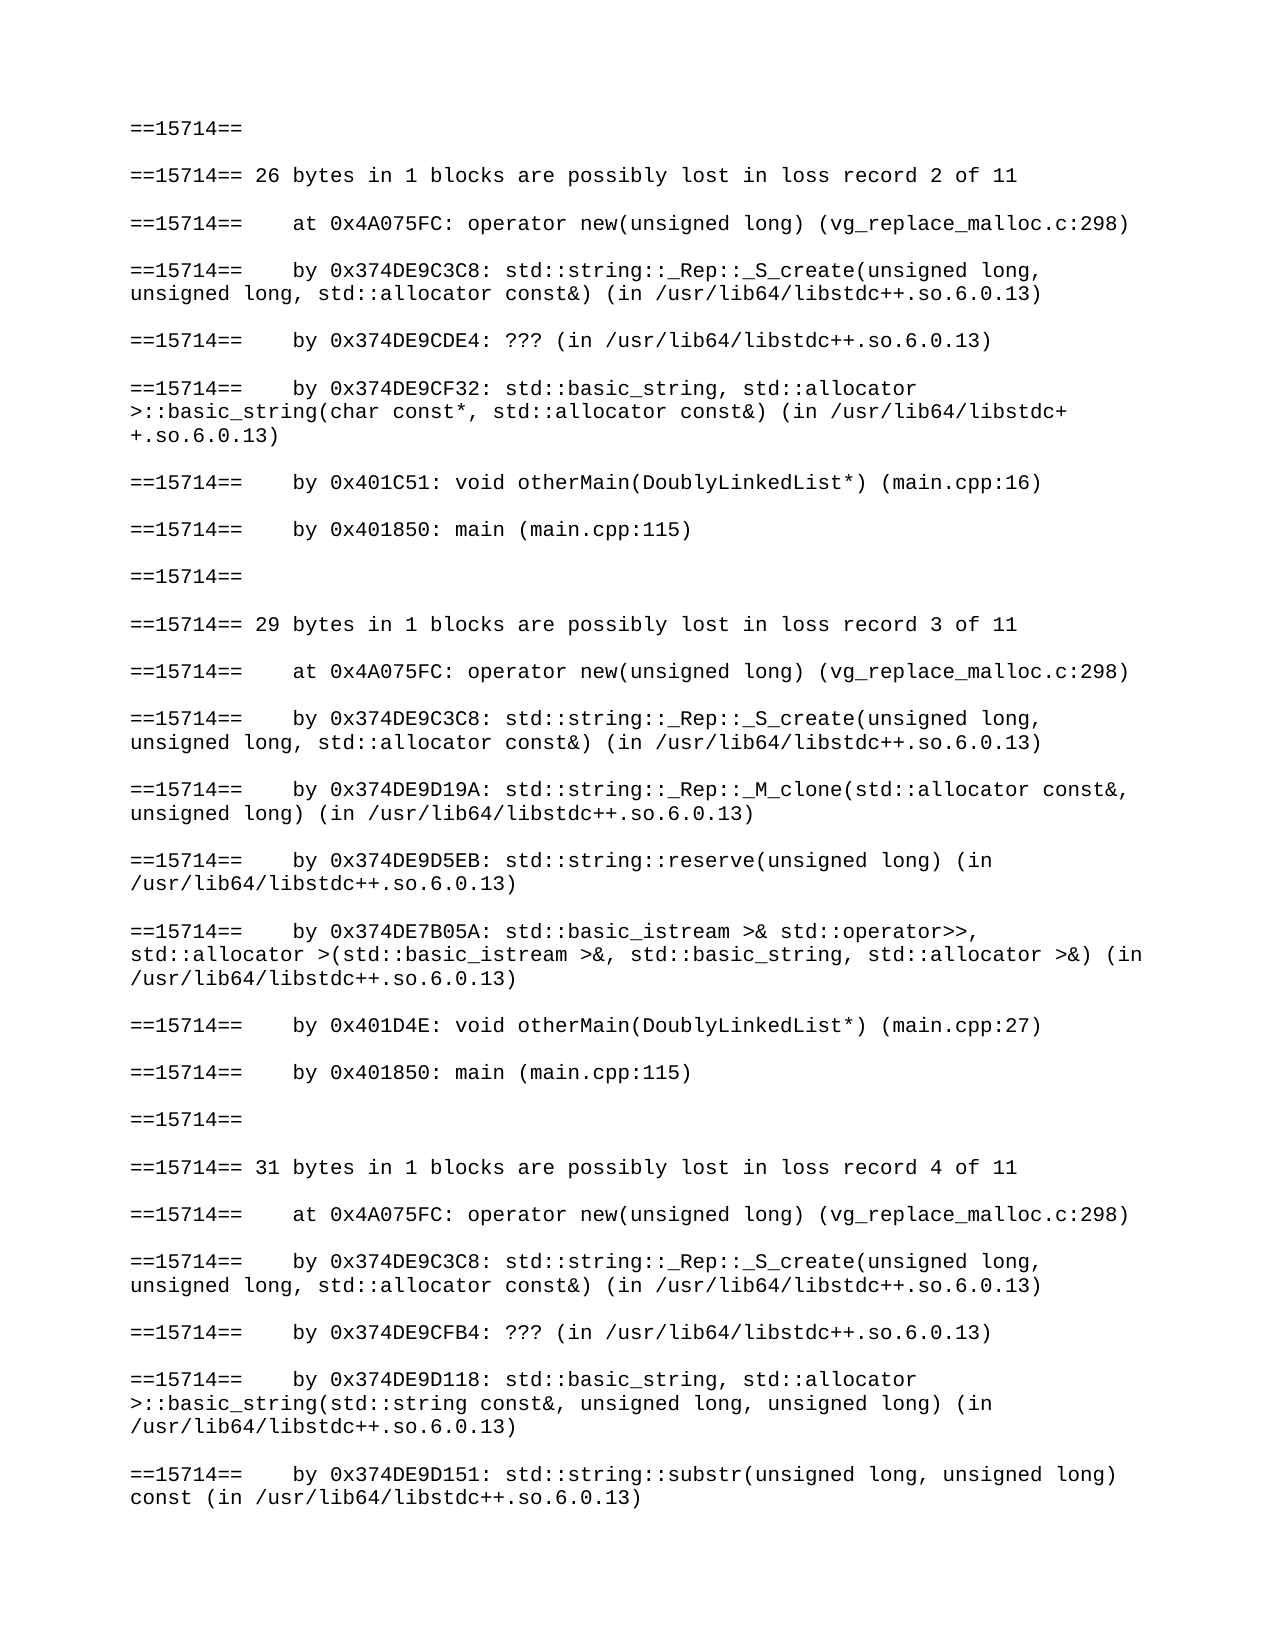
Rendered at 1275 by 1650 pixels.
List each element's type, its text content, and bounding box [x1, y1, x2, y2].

text ==15714== by 0x374DE9D151: std::string::substr(unsigned long, unsigned long) const (in /usr/lib64/libstdc++.so.6.0.13) [130, 1463, 1145, 1511]
text ==15714== by 0x401C51: void otherMain(DoublyLinkedList*) (main.cpp:16) [130, 472, 1145, 496]
text ==15714== 29 bytes in 1 blocks are possibly lost in loss record 3 of 11 [130, 614, 1145, 637]
text ==15714== by 0x401D4E: void otherMain(DoublyLinkedList*) (main.cpp:27) [130, 1015, 1145, 1039]
text ==15714== [130, 567, 1145, 590]
text ==15714== 26 bytes in 1 blocks are possibly lost in loss record 2 of 11 [130, 165, 1145, 189]
text ==15714== at 0x4A075FC: operator new(unsigned long) (vg_replace_malloc.c:298) [130, 1204, 1145, 1227]
text ==15714== by 0x374DE9C3C8: std::string::_Rep::_S_create(unsigned long, unsigned long, std::allocator const&) (in /usr/lib64/libstdc++.so.6.0.13) [130, 1251, 1145, 1298]
text ==15714== by 0x374DE9CF32: std::basic_string, std::allocator >::basic_string(char const*, std::allocator const&) (in /usr/lib64/libstdc++.so.6.0.13) [130, 378, 1145, 449]
text ==15714== by 0x374DE9D118: std::basic_string, std::allocator >::basic_string(std::string const&, unsigned long, unsigned long) (in /usr/lib64/libstdc++.so.6.0.13) [130, 1369, 1145, 1440]
text ==15714== by 0x401850: main (main.cpp:115) [130, 1062, 1145, 1086]
text ==15714== by 0x374DE9D19A: std::string::_Rep::_M_clone(std::allocator const&, unsigned long) (in /usr/lib64/libstdc++.so.6.0.13) [130, 779, 1145, 826]
text ==15714== by 0x374DE9CFB4: ??? (in /usr/lib64/libstdc++.so.6.0.13) [130, 1322, 1145, 1346]
text ==15714== by 0x401850: main (main.cpp:115) [130, 519, 1145, 543]
text ==15714== 31 bytes in 1 blocks are possibly lost in loss record 4 of 11 [130, 1157, 1145, 1180]
text ==15714== by 0x374DE7B05A: std::basic_istream >& std::operator>>, std::allocator >(std::basic_istream >&, std::basic_string, std::allocator >&) (in /usr/lib64/libstdc++.so.6.0.13) [130, 921, 1145, 992]
text ==15714== by 0x374DE9CDE4: ??? (in /usr/lib64/libstdc++.so.6.0.13) [130, 331, 1145, 354]
text ==15714== by 0x374DE9C3C8: std::string::_Rep::_S_create(unsigned long, unsigned long, std::allocator const&) (in /usr/lib64/libstdc++.so.6.0.13) [130, 708, 1145, 755]
text ==15714== at 0x4A075FC: operator new(unsigned long) (vg_replace_malloc.c:298) [130, 212, 1145, 236]
text ==15714== [130, 1109, 1145, 1133]
text ==15714== [130, 118, 1145, 142]
text ==15714== at 0x4A075FC: operator new(unsigned long) (vg_replace_malloc.c:298) [130, 661, 1145, 684]
text ==15714== by 0x374DE9D5EB: std::string::reserve(unsigned long) (in /usr/lib64/libstdc++.so.6.0.13) [130, 850, 1145, 897]
text ==15714== by 0x374DE9C3C8: std::string::_Rep::_S_create(unsigned long, unsigned long, std::allocator const&) (in /usr/lib64/libstdc++.so.6.0.13) [130, 260, 1145, 307]
